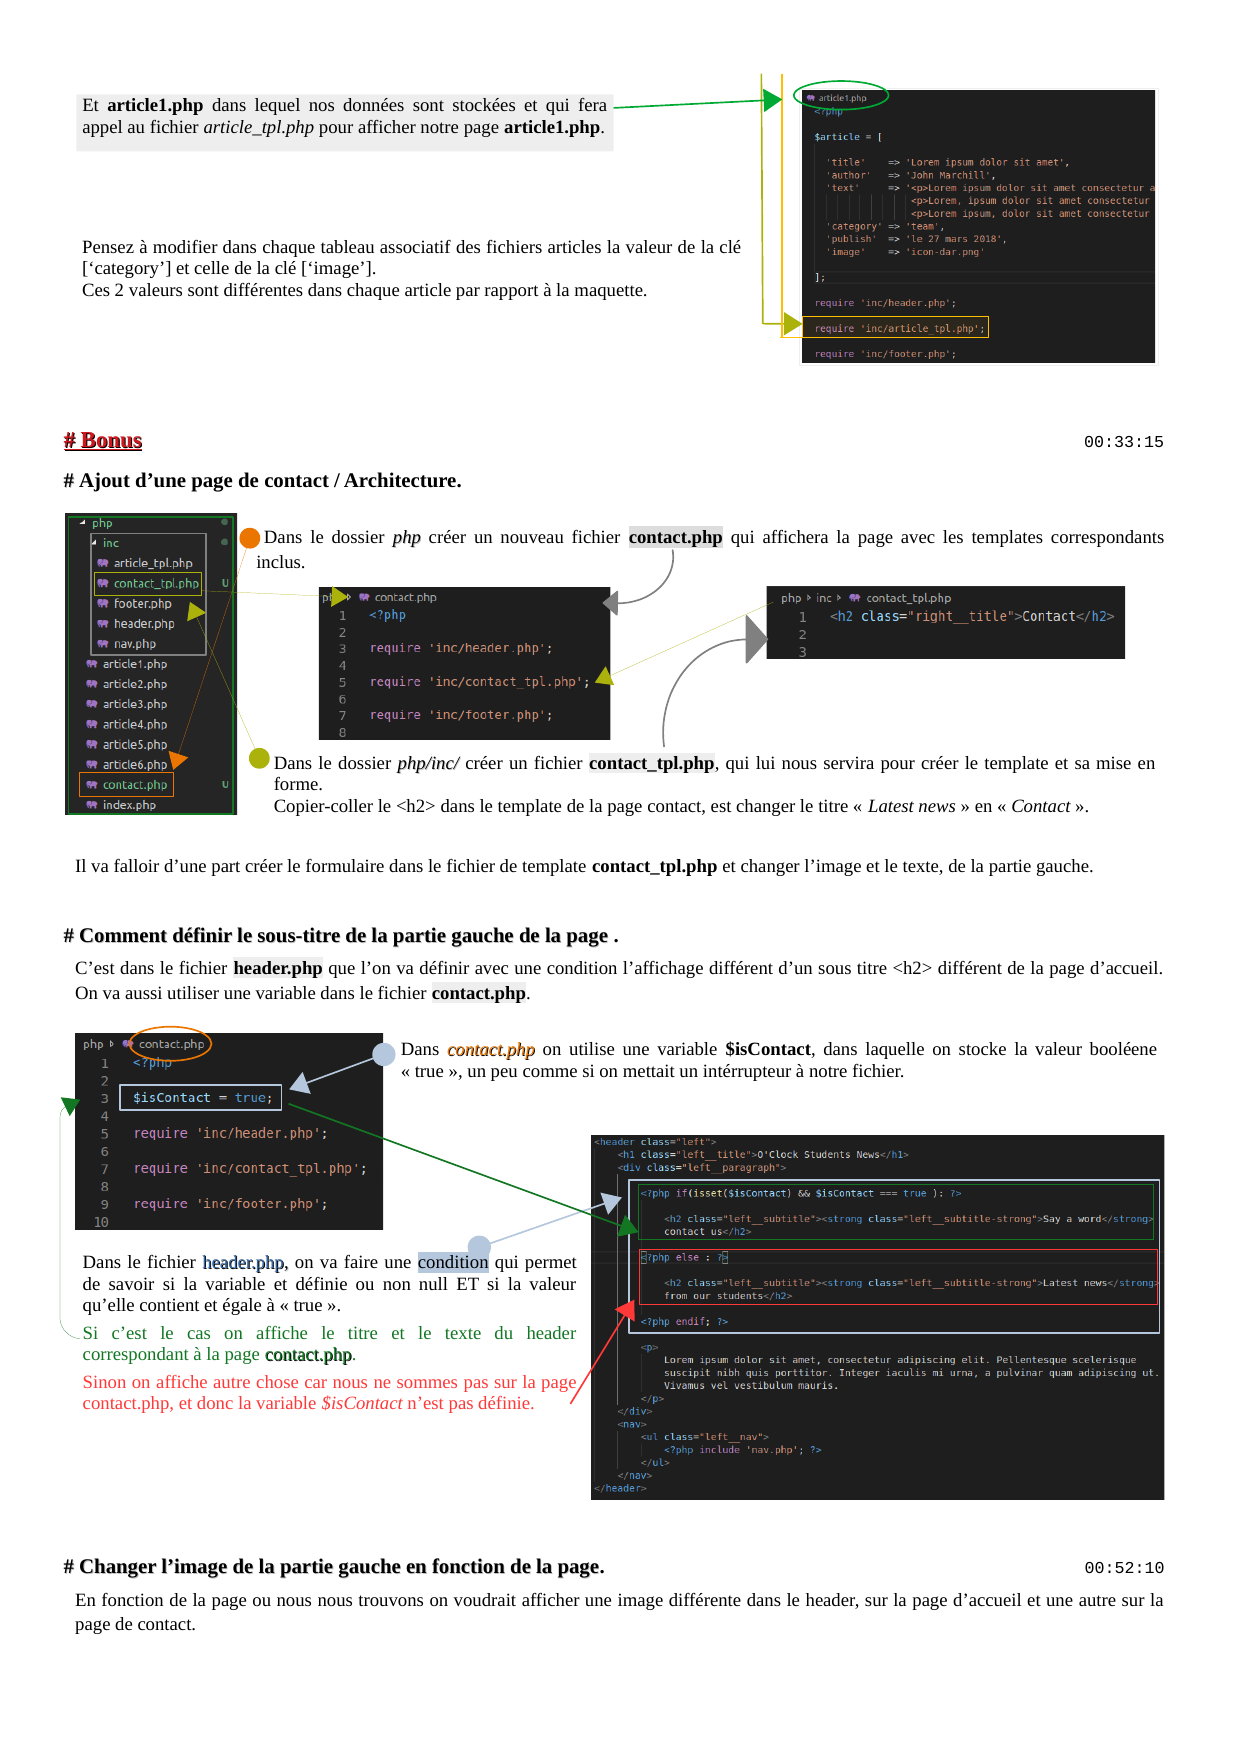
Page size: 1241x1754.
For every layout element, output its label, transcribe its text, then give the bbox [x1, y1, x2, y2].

text # Changer l’image de la partie gauche en fonction de la page. 00:52:10 [63, 1554, 1165, 1579]
picture [95, 573, 201, 595]
picture [802, 90, 1156, 363]
picture [213, 596, 232, 694]
text C’est dans le fichier header.php que l’on va définir avec une condition l’affichage différent d’un sous titre <h2> différent de la page d’accueil. On va aussi utiliser une variable dans le fichier contact.php. [75, 957, 1165, 1003]
picture [198, 614, 205, 633]
picture [318, 587, 331, 596]
picture [639, 1185, 1153, 1239]
text Dans le dossier php créer un nouveau fichier contact.php qui affichera la page avec les templates correspondants inclus. [238, 526, 1165, 573]
text # Comment définir le sous-titre de la partie gauche de la page . [63, 923, 1165, 947]
picture [234, 578, 238, 592]
picture [69, 518, 232, 813]
picture [234, 593, 238, 707]
picture [75, 1033, 384, 1230]
text Il va falloir d’une part créer le formulaire dans le fichier de template contact_tpl.php et changer l’image et le texte, de la partie gauche. [75, 854, 1165, 876]
text # Bonus 00:33:15 [63, 426, 1165, 452]
text # Ajout d’une page de contact / Architecture. [63, 468, 1165, 492]
picture [207, 592, 231, 649]
text En fonction de la page ou nous nous trouvons on voudrait afficher une image différente dans le header, sur la page d’accueil et une autre sur la page de contact. [75, 1588, 1165, 1635]
picture [630, 1181, 1159, 1332]
picture [591, 1135, 1165, 1500]
picture [65, 513, 238, 815]
picture [318, 587, 611, 740]
picture [803, 317, 988, 337]
picture [92, 534, 205, 654]
picture [802, 90, 887, 108]
picture [234, 704, 238, 815]
picture [766, 586, 1125, 659]
picture [131, 1033, 210, 1059]
picture [591, 1217, 628, 1367]
